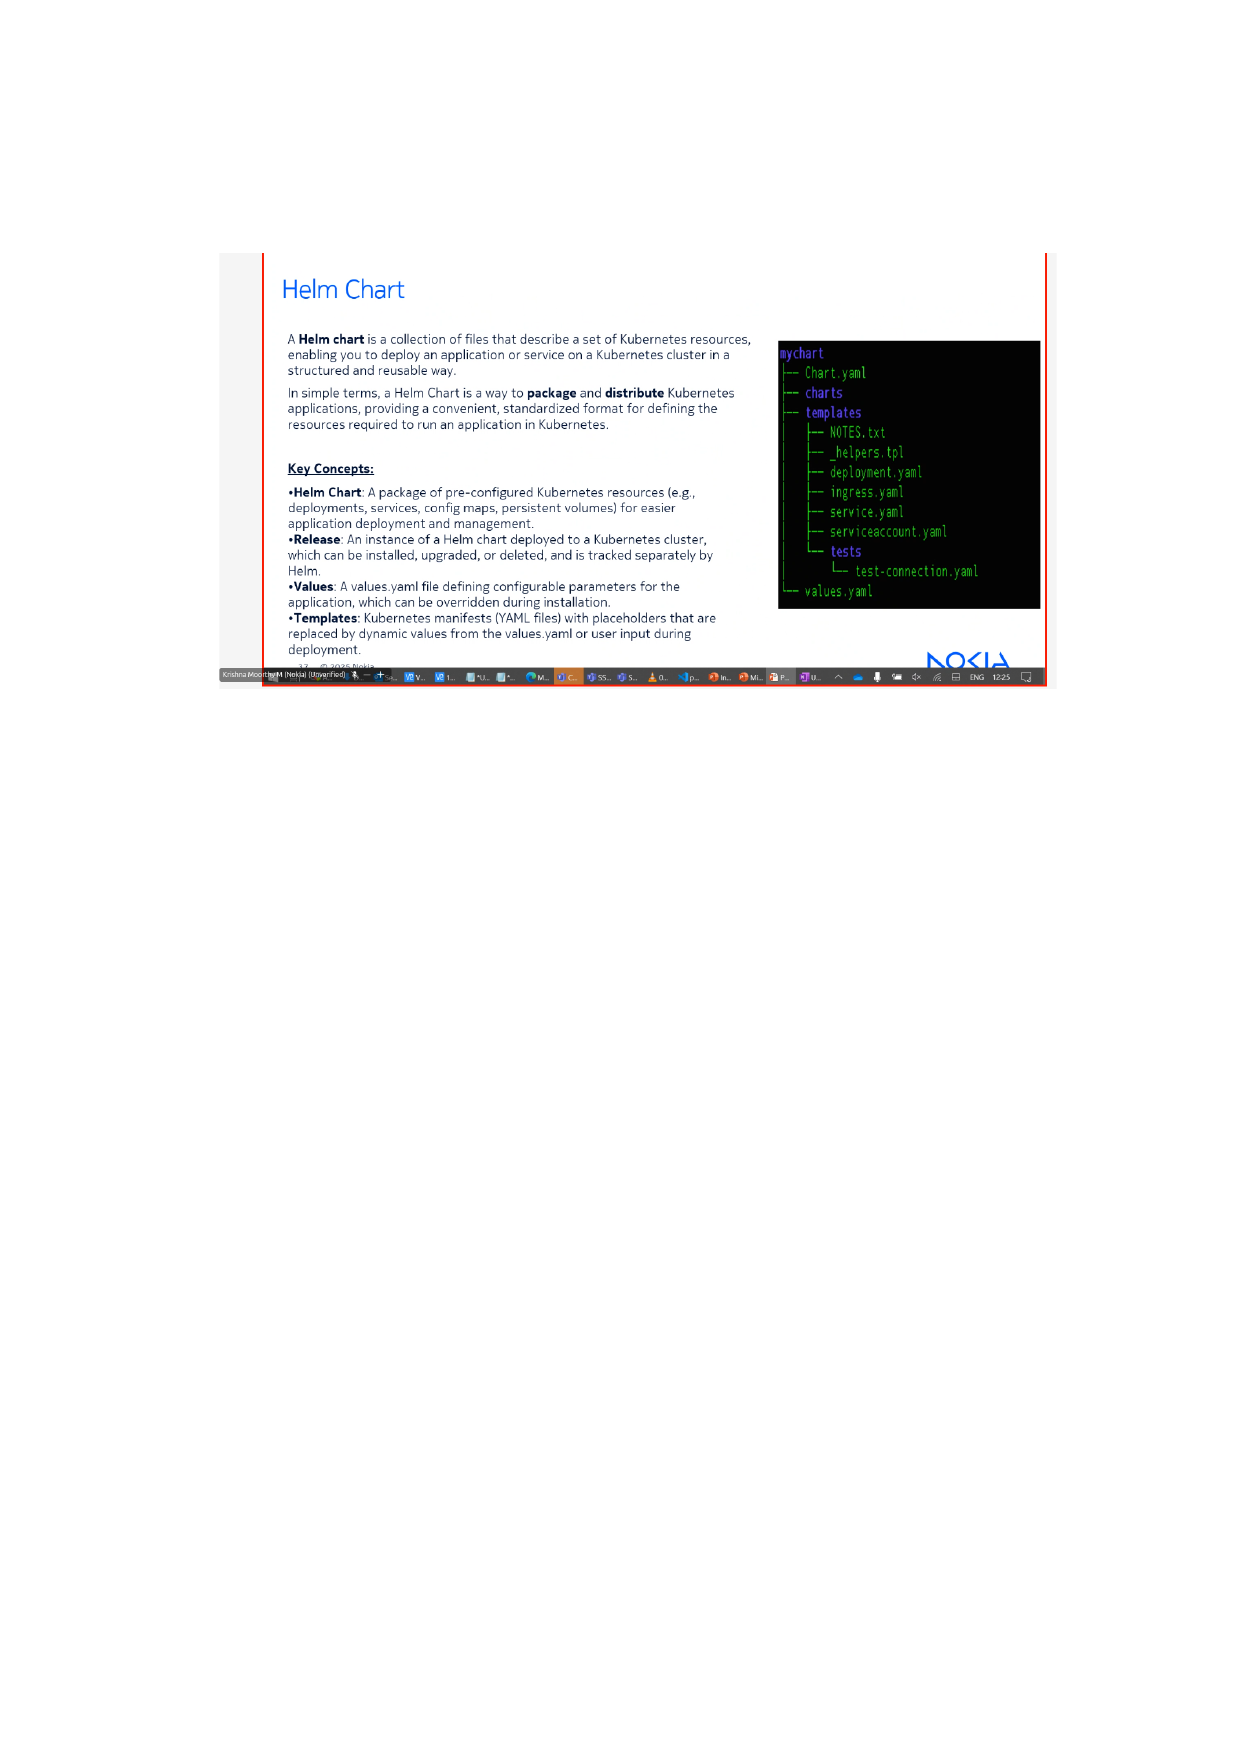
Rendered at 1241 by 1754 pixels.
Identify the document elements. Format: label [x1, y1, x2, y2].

picture [219, 253, 1057, 689]
